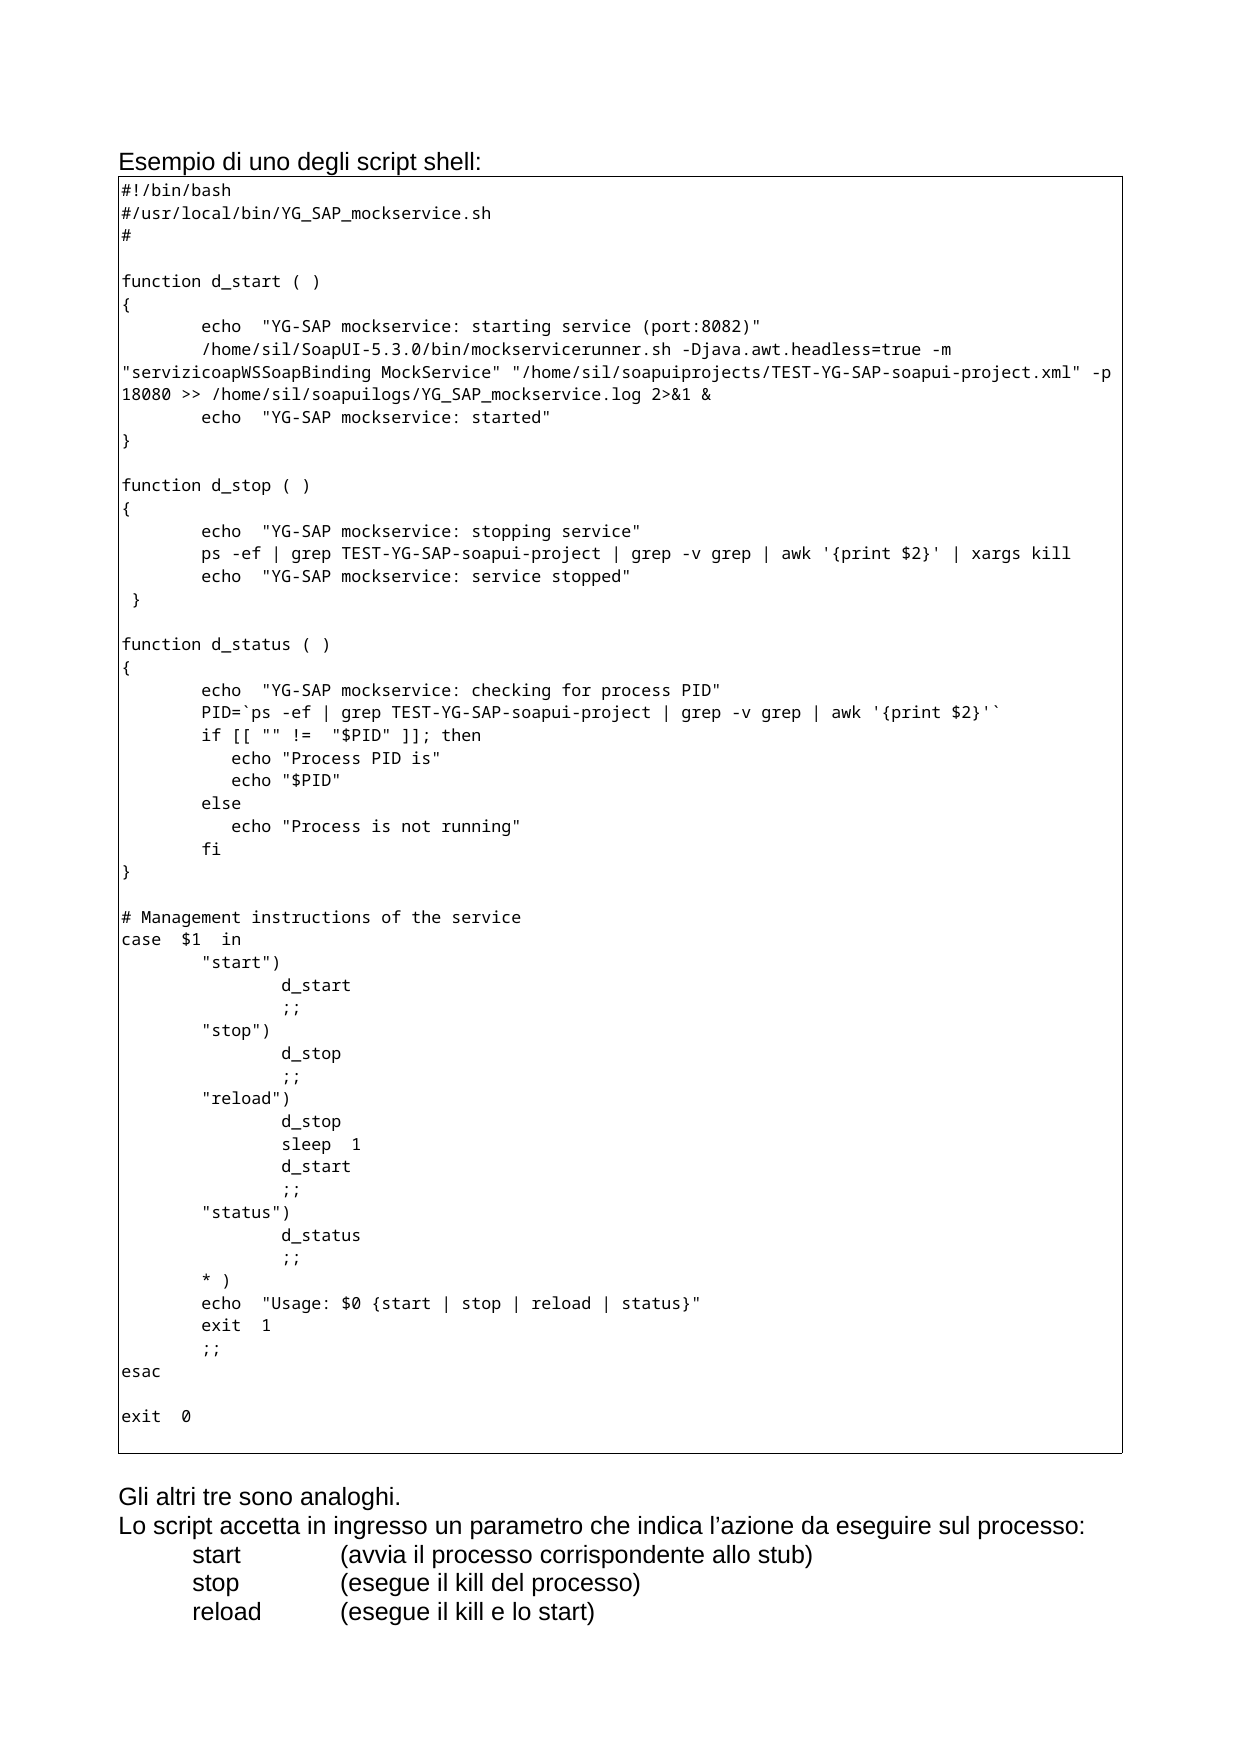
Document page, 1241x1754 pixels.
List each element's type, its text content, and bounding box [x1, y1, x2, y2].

text echo "YG-SAP mockservice: stopping service" [119, 516, 1122, 539]
text "reload") [119, 1084, 1122, 1107]
text PID=`ps -ef | grep TEST-YG-SAP-soapui-project | grep -v grep | awk '{print $2}'` [119, 698, 1122, 721]
text d_status [119, 1220, 1122, 1243]
text function d_status ( ) [119, 630, 1122, 652]
text ;; [119, 1061, 1122, 1084]
text fi [119, 834, 1122, 857]
text "stop") [119, 1016, 1122, 1038]
text } [119, 425, 1122, 451]
text echo "YG-SAP mockservice: started" [119, 403, 1122, 425]
text ;; [119, 1334, 1122, 1356]
text function d_stop ( ) [119, 471, 1122, 493]
text case $1 in [119, 925, 1122, 948]
text echo "Process is not running" [119, 811, 1122, 834]
text ;; [119, 1243, 1122, 1266]
text echo "Usage: $0 {start | stop | reload | status}" [119, 1288, 1122, 1311]
text } [119, 857, 1122, 883]
text start (avvia il processo corrispondente allo stub) [118, 1539, 1122, 1568]
text # [119, 221, 1122, 247]
text echo "YG-SAP mockservice: service stopped" [119, 562, 1122, 584]
text exit 0 [119, 1402, 1122, 1428]
text /home/sil/SoapUI-5.3.0/bin/mockservicerunner.sh -Djava.awt.headless=true -m "servizicoapWSSoapBinding MockService" "/home/sil/soapuiprojects/TEST-YG-SAP-soapui-project.xml" -p 18080 >> /home/sil/soapuilogs/YG_SAP_mockservice.log 2>&1 & [119, 334, 1122, 403]
text # Management instructions of the service [119, 902, 1122, 925]
text function d_start ( ) [119, 266, 1122, 289]
text { [119, 289, 1122, 312]
text else [119, 789, 1122, 811]
text #!/bin/bash [119, 177, 1122, 198]
text d_stop [119, 1038, 1122, 1061]
text Gli altri tre sono analoghi. [118, 1482, 1122, 1511]
text ;; [119, 1175, 1122, 1197]
text Lo script accetta in ingresso un parametro che indica l’azione da eseguire sul processo: [118, 1511, 1122, 1539]
text if [[ "" != "$PID" ]]; then [119, 721, 1122, 743]
text d_start [119, 970, 1122, 993]
text #/usr/local/bin/YG_SAP_mockservice.sh [119, 198, 1122, 221]
text exit 1 [119, 1311, 1122, 1334]
text echo "YG-SAP mockservice: starting service (port:8082)" [119, 312, 1122, 334]
text } [119, 584, 1122, 610]
text * ) [119, 1266, 1122, 1288]
text Esempio di uno degli script shell: [118, 147, 1122, 176]
text d_stop [119, 1107, 1122, 1129]
text ;; [119, 993, 1122, 1016]
text { [119, 493, 1122, 516]
text reload (esegue il kill e lo start) [118, 1597, 1122, 1626]
text d_start [119, 1152, 1122, 1175]
text ps -ef | grep TEST-YG-SAP-soapui-project | grep -v grep | awk '{print $2}' | xargs kill [119, 539, 1122, 562]
text { [119, 652, 1122, 675]
text "start") [119, 948, 1122, 970]
text "status") [119, 1197, 1122, 1220]
text esac [119, 1356, 1122, 1382]
text sleep 1 [119, 1129, 1122, 1152]
text echo "YG-SAP mockservice: checking for process PID" [119, 675, 1122, 698]
text echo "Process PID is" [119, 743, 1122, 766]
text stop (esegue il kill del processo) [118, 1568, 1122, 1597]
text echo "$PID" [119, 766, 1122, 789]
